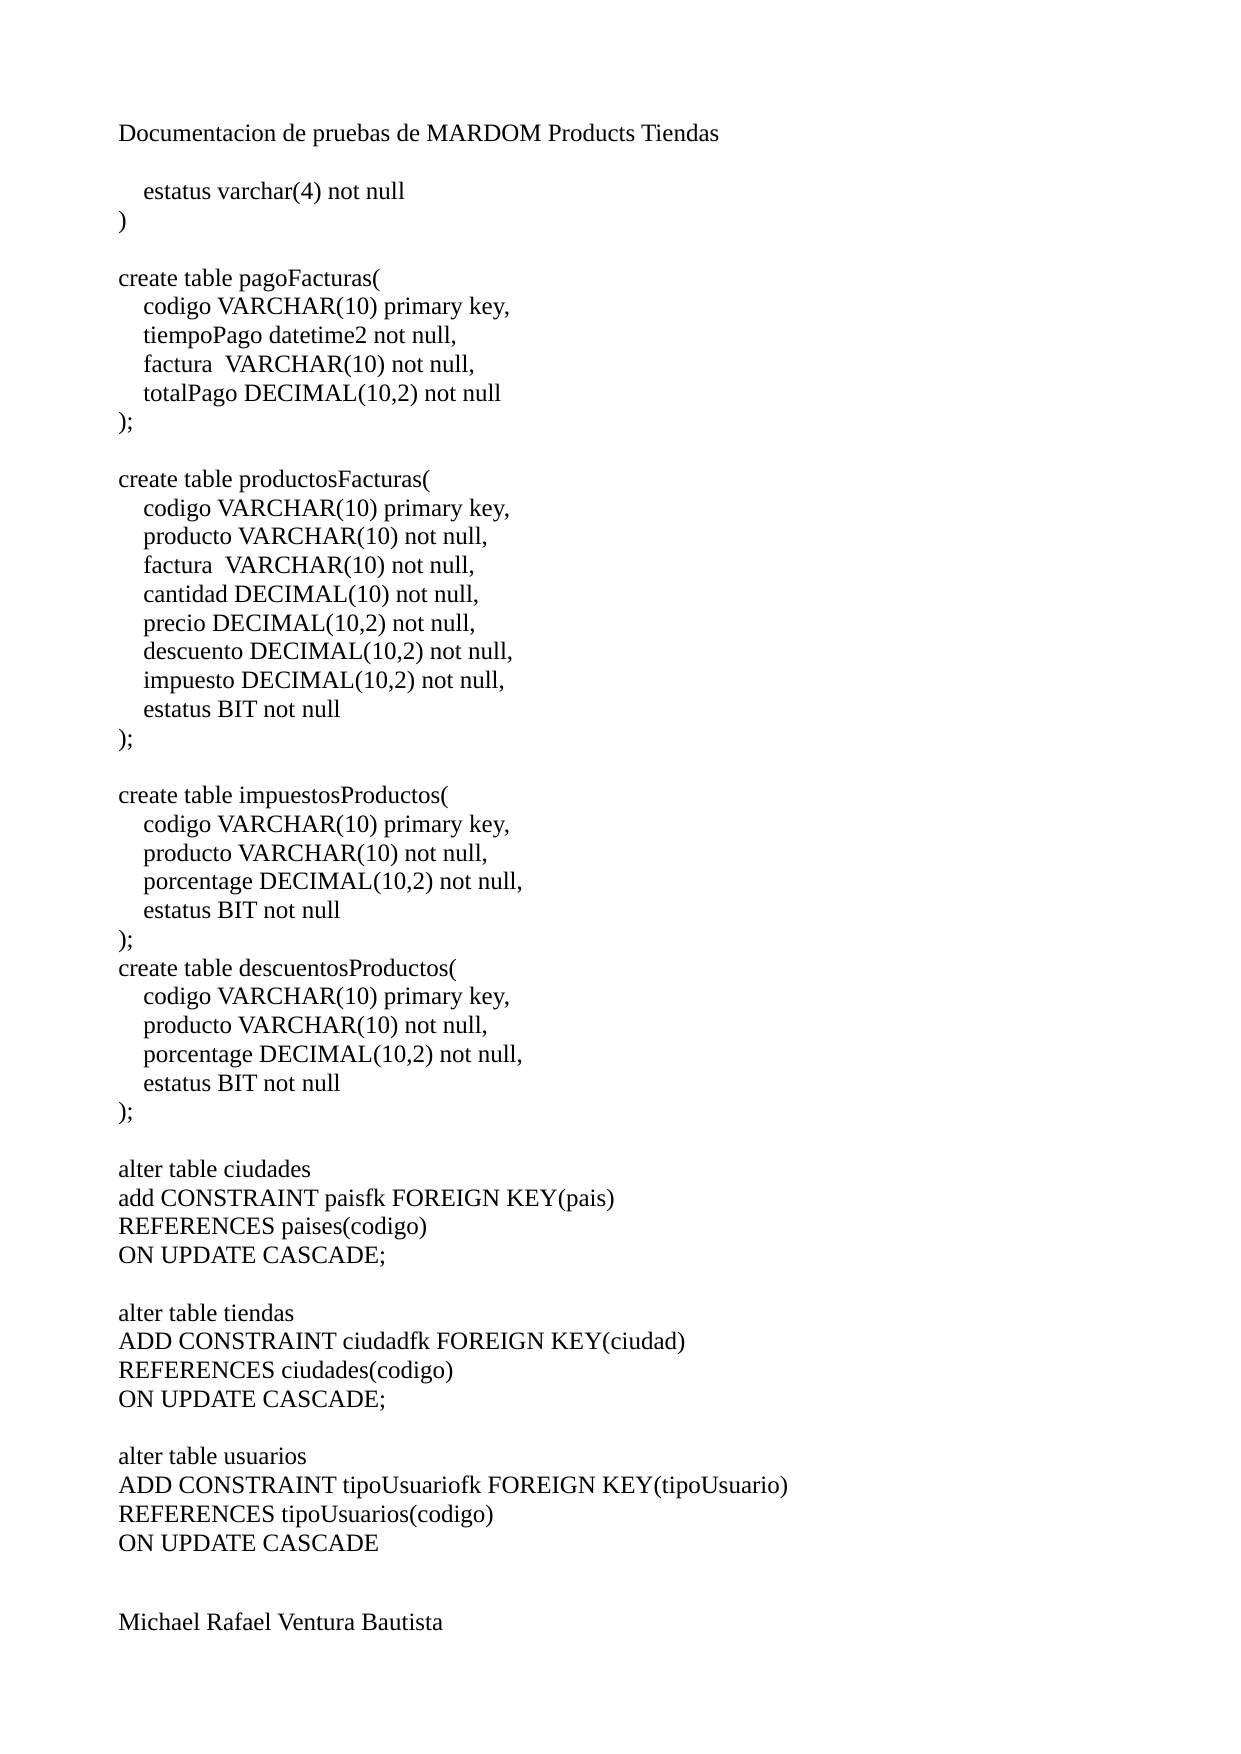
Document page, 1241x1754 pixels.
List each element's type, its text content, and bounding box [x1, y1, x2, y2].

text ); [118, 1096, 1122, 1125]
text alter table tiendas [118, 1298, 1122, 1326]
text estatus varchar(4) not null [118, 176, 1122, 205]
text factura VARCHAR(10) not null, [118, 550, 1122, 579]
text estatus BIT not null [118, 694, 1122, 723]
text REFERENCES ciudades(codigo) [118, 1355, 1122, 1384]
text codigo VARCHAR(10) primary key, [118, 981, 1122, 1010]
text ) [118, 205, 1122, 234]
text impuesto DECIMAL(10,2) not null, [118, 665, 1122, 694]
text ); [118, 406, 1122, 435]
text tiempoPago datetime2 not null, [118, 320, 1122, 349]
text alter table usuarios [118, 1441, 1122, 1470]
text codigo VARCHAR(10) primary key, [118, 493, 1122, 521]
text create table impuestosProductos( [118, 780, 1122, 809]
text create table productosFacturas( [118, 464, 1122, 493]
text totalPago DECIMAL(10,2) not null [118, 378, 1122, 406]
text REFERENCES tipoUsuarios(codigo) [118, 1499, 1122, 1528]
text ON UPDATE CASCADE; [118, 1240, 1122, 1269]
text factura VARCHAR(10) not null, [118, 349, 1122, 378]
text cantidad DECIMAL(10) not null, [118, 579, 1122, 608]
text create table pagoFacturas( [118, 263, 1122, 291]
text ON UPDATE CASCADE [118, 1528, 1122, 1556]
text ON UPDATE CASCADE; [118, 1384, 1122, 1413]
text porcentage DECIMAL(10,2) not null, [118, 1039, 1122, 1068]
text add CONSTRAINT paisfk FOREIGN KEY(pais) [118, 1183, 1122, 1211]
text estatus BIT not null [118, 895, 1122, 924]
text alter table ciudades [118, 1154, 1122, 1183]
text codigo VARCHAR(10) primary key, [118, 809, 1122, 838]
text descuento DECIMAL(10,2) not null, [118, 636, 1122, 665]
text codigo VARCHAR(10) primary key, [118, 291, 1122, 320]
text producto VARCHAR(10) not null, [118, 1010, 1122, 1039]
text porcentage DECIMAL(10,2) not null, [118, 866, 1122, 895]
text ADD CONSTRAINT ciudadfk FOREIGN KEY(ciudad) [118, 1326, 1122, 1355]
text ); [118, 723, 1122, 751]
text create table descuentosProductos( [118, 953, 1122, 981]
text REFERENCES paises(codigo) [118, 1211, 1122, 1240]
text estatus BIT not null [118, 1068, 1122, 1096]
text producto VARCHAR(10) not null, [118, 838, 1122, 866]
text ADD CONSTRAINT tipoUsuariofk FOREIGN KEY(tipoUsuario) [118, 1470, 1122, 1499]
text producto VARCHAR(10) not null, [118, 521, 1122, 550]
text precio DECIMAL(10,2) not null, [118, 608, 1122, 636]
text ); [118, 924, 1122, 953]
